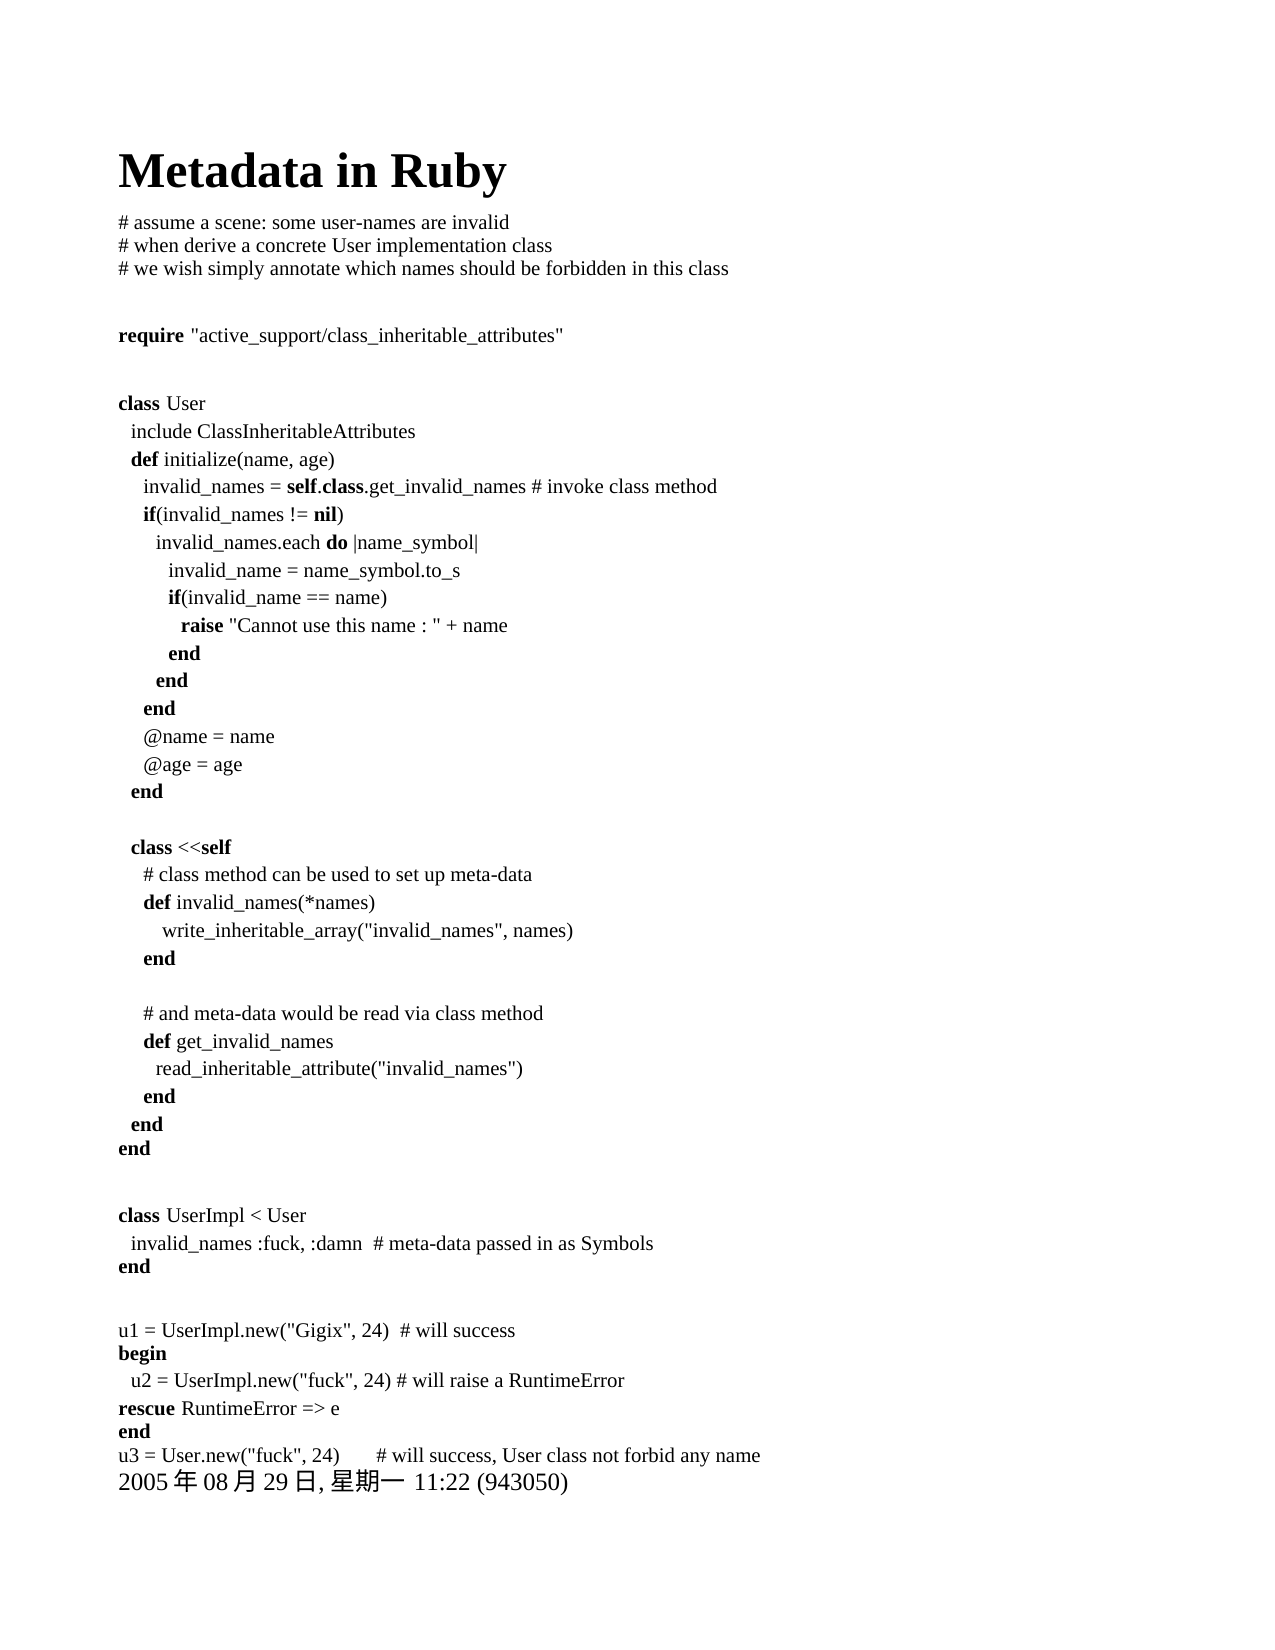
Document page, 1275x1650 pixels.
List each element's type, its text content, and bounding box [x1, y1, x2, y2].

text invalid_name = name_symbol.to_s [118, 555, 1157, 582]
text require "active_support/class_inheritable_attributes" [118, 321, 1157, 348]
text invalid_names :fuck, :damn # meta-data passed in as Symbols [118, 1228, 1157, 1255]
text def initialize(name, age) [118, 444, 1157, 472]
text @name = name [118, 721, 1157, 749]
text # class method can be used to set up meta-data [118, 859, 1157, 887]
text rescue RuntimeError => e [118, 1393, 1157, 1420]
text def invalid_names(*names) [118, 887, 1157, 915]
text # when derive a concrete User implementation class [118, 234, 1157, 257]
text # we wish simply annotate which names should be forbidden in this class [118, 257, 1157, 280]
text end [118, 1255, 1157, 1278]
text read_inheritable_attribute("invalid_names") [118, 1053, 1157, 1081]
text u2 = UserImpl.new("fuck", 24) # will raise a RuntimeError [118, 1365, 1157, 1393]
text raise "Cannot use this name : " + name [118, 610, 1157, 638]
text end [118, 776, 1157, 804]
text end [118, 1137, 1157, 1160]
text 2005年08月29日, 星期一 11:22 (943050) [118, 1467, 1157, 1496]
text end [118, 693, 1157, 721]
text # and meta-data would be read via class method [118, 998, 1157, 1026]
text end [118, 943, 1157, 970]
text end [118, 638, 1157, 666]
text end [118, 1081, 1157, 1109]
subtitle Metadata in Ruby [118, 143, 1157, 198]
text invalid_names.each do |name_symbol| [118, 527, 1157, 555]
text class <<self [118, 832, 1157, 859]
text end [118, 1109, 1157, 1137]
text u1 = UserImpl.new("Gigix", 24) # will success [118, 1319, 1157, 1342]
text if(invalid_name == name) [118, 582, 1157, 610]
text if(invalid_names != nil) [118, 499, 1157, 527]
text end [118, 1420, 1157, 1443]
text class UserImpl < User [118, 1200, 1157, 1228]
text end [118, 666, 1157, 693]
text invalid_names = self.class.get_invalid_names # invoke class method [118, 472, 1157, 499]
text # assume a scene: some user-names are invalid [118, 211, 1157, 234]
text begin [118, 1342, 1157, 1365]
text def get_invalid_names [118, 1026, 1157, 1053]
text u3 = User.new("fuck", 24) # will success, User class not forbid any name [118, 1443, 1157, 1467]
text write_inheritable_array("invalid_names", names) [118, 915, 1157, 943]
text include ClassInheritableAttributes [118, 416, 1157, 444]
text @age = age [118, 749, 1157, 776]
text class User [118, 388, 1157, 416]
